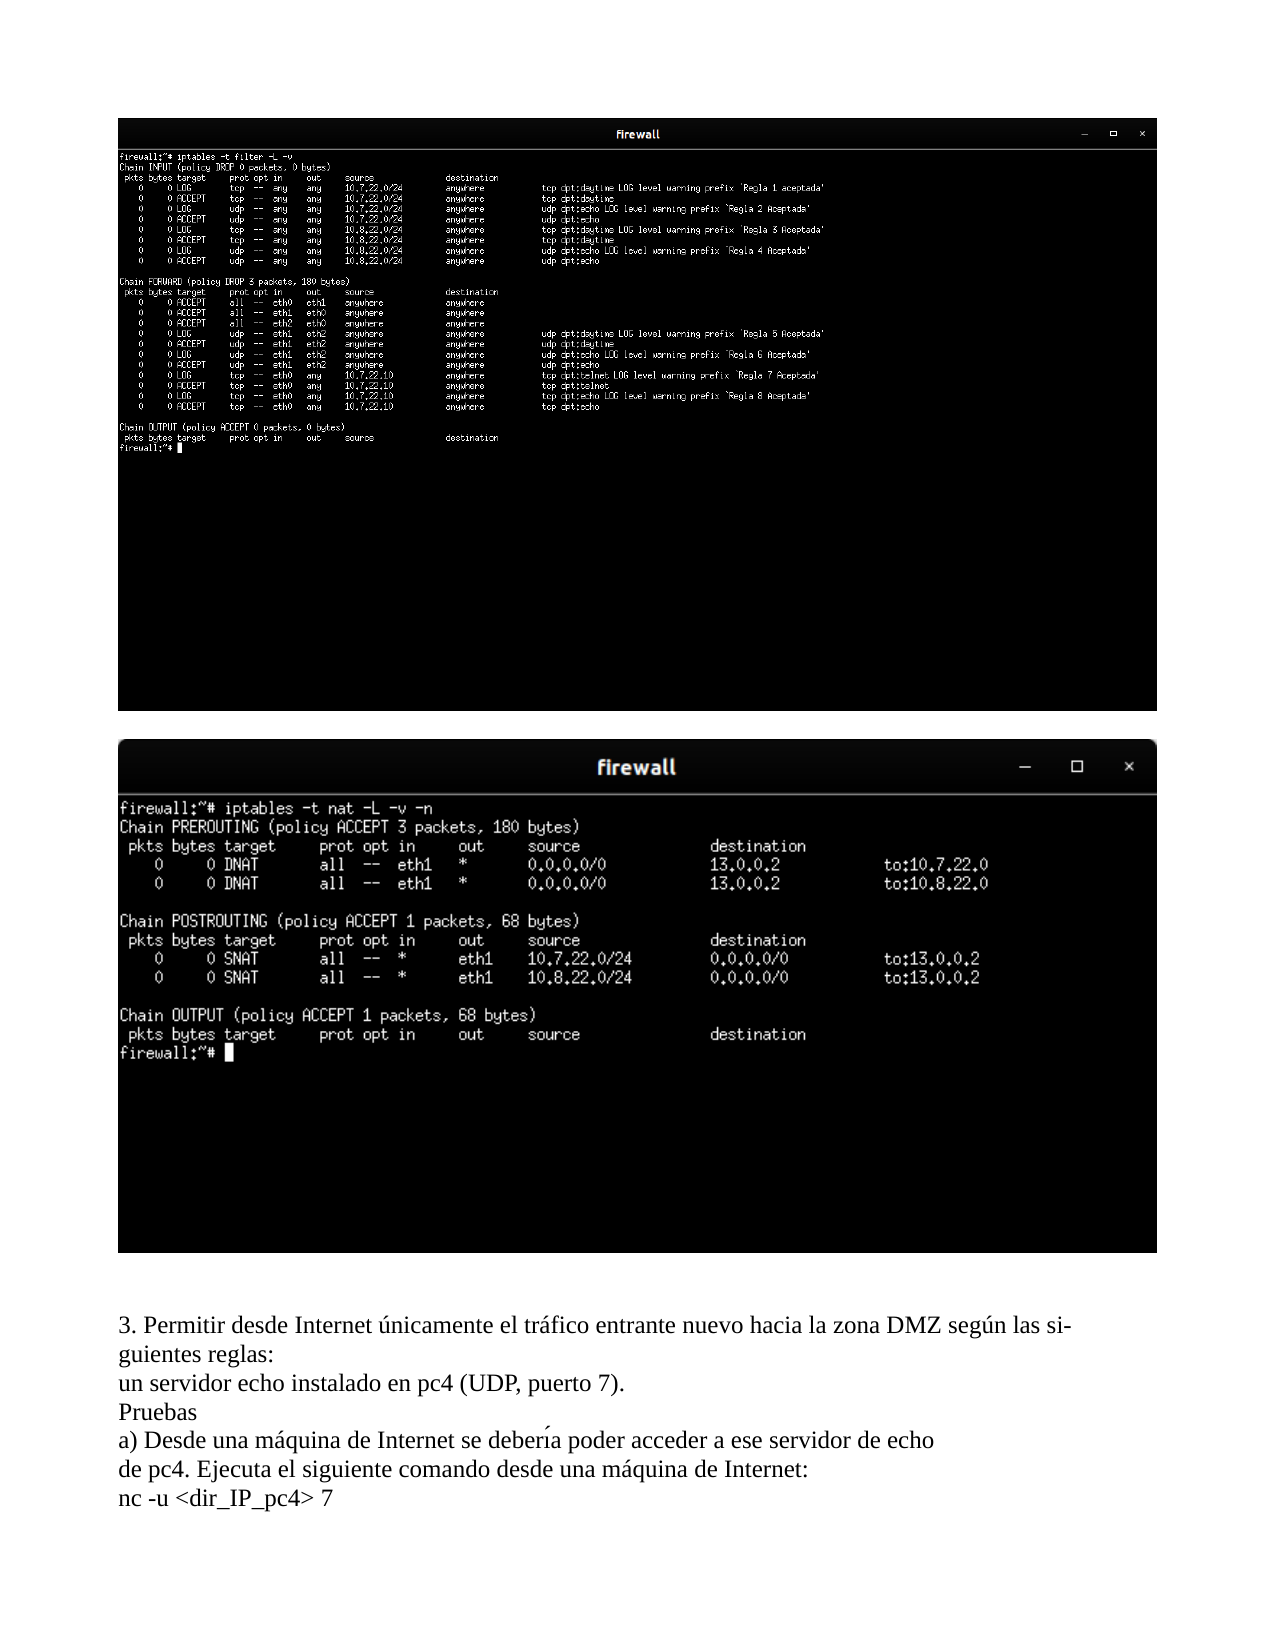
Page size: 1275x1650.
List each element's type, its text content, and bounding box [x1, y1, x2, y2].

text de pc4. Ejecuta el siguiente comando desde una máquina de Internet: [118, 1454, 1157, 1483]
picture [118, 118, 1157, 711]
text guientes reglas: [118, 1339, 1157, 1368]
text nc -u <dir_IP_pc4> 7 [118, 1483, 1157, 1512]
text un servidor echo instalado en pc4 (UDP, puerto 7). [118, 1368, 1157, 1397]
text 3. Permitir desde Internet únicamente el tráfico entrante nuevo hacia la zona DMZ según las si- [118, 1310, 1157, 1339]
picture [118, 739, 1157, 1253]
text a) Desde una máquina de Internet se deberı́a poder acceder a ese servidor de echo [118, 1425, 1157, 1454]
text Pruebas [118, 1397, 1157, 1425]
